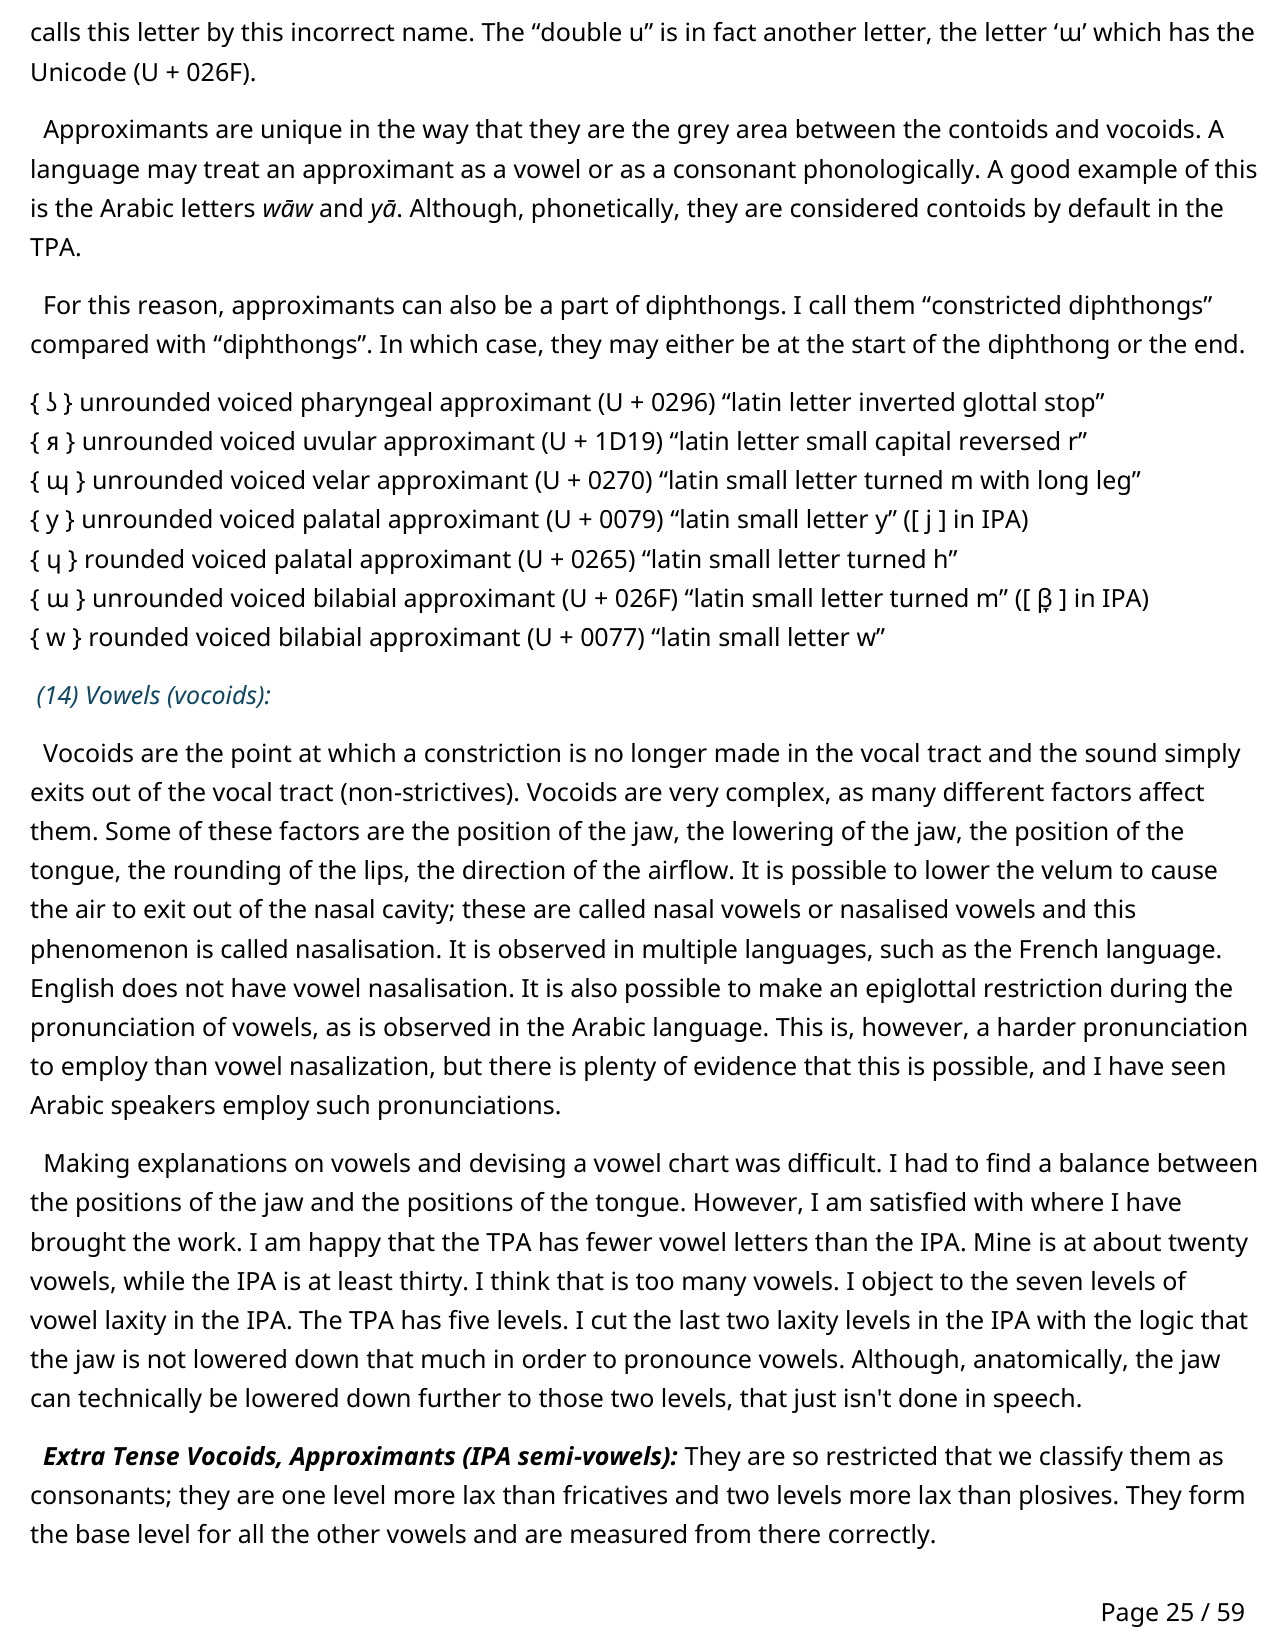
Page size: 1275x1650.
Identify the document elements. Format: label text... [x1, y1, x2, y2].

subtitle (14) Vowels (vocoids): [30, 677, 1260, 712]
text Extra Tense Vocoids, Approximants (IPA semi‑vowels): They are so restricted that we classify them as consonants; they are one level more lax than fricatives and two levels more lax than plosives. They form the base level for all the other vowels and are measured from there correctly. [30, 1439, 1260, 1551]
text Vocoids are the point at which a constriction is no longer made in the vocal tract and the sound simply exits out of the vocal tract (non‑strictives). Vocoids are very complex, as many different factors affect them. Some of these factors are the position of the jaw, the lowering of the jaw, the position of the tongue, the rounding of the lips, the direction of the airflow. It is possible to lower the velum to cause the air to exit out of the nasal cavity; these are called nasal vowels or nasalised vowels and this phenomenon is called nasalisation. It is observed in multiple languages, such as the French language. English does not have vowel nasalisation. It is also possible to make an epiglottal restriction during the pronunciation of vowels, as is observed in the Arabic language. This is, however, a harder pronunciation to employ than vowel nasalization, but there is plenty of evidence that this is possible, and I have seen Arabic speakers employ such pronunciations. [30, 735, 1260, 1122]
text calls this letter by this incorrect name. The “double u” is in fact another letter, the letter ‘ɯ’ which has the Unicode (U + 026F). [30, 15, 1260, 88]
text For this reason, approximants can also be a part of diphthongs. I call them “constricted diphthongs” compared with “‍diphthongs”. In which case, they may either be at the start of the diphthong or the end. [30, 287, 1260, 361]
text { ʖ } unrounded voiced pharyngeal approximant (U + 0296) “latin letter inverted glottal stop” { ᴙ } unrounded voiced uvular approximant (U + 1D19) “latin letter small capital reversed r” { ɰ } unrounded voiced velar approximant (U + 0270) “latin small letter turned m with long leg” { y } unrounded voiced palatal approximant (U + 0079) “latin small letter y” ([ j ] in IPA) { ɥ } rounded voiced palatal approximant (U + 0265) “latin small letter turned h” { ɯ } unrounded voiced bilabial approximant (U + 026F) “latin small letter turned m” ([ β̞ ] in IPA) { w } rounded voiced bilabial approximant (U + 0077) “latin small letter w” [30, 384, 1260, 654]
text Approximants are unique in the way that they are the grey area between the contoids and vocoids. A language may treat an approximant as a vowel or as a consonant phonologically. A good example of this is the Arabic letters wāw and yā. Although, phonetically, they are considered contoids by default in the TPA. [30, 112, 1260, 264]
text Making explanations on vowels and devising a vowel chart was difficult. I had to find a balance between the positions of the jaw and the positions of the tongue. However, I am satisfied with where I have brought the work. I am happy that the TPA has fewer vowel letters than the IPA. Mine is at about twenty vowels, while the IPA is at least thirty. I think that is too many vowels. I object to the seven levels of vowel laxity in the IPA. The TPA has five levels. I cut the last two laxity levels in the IPA with the logic that the jaw is not lowered down that much in order to pronounce vowels. Although, anatomically, the jaw can technically be lowered down further to those two levels, that just isn't done in speech. [30, 1146, 1260, 1415]
